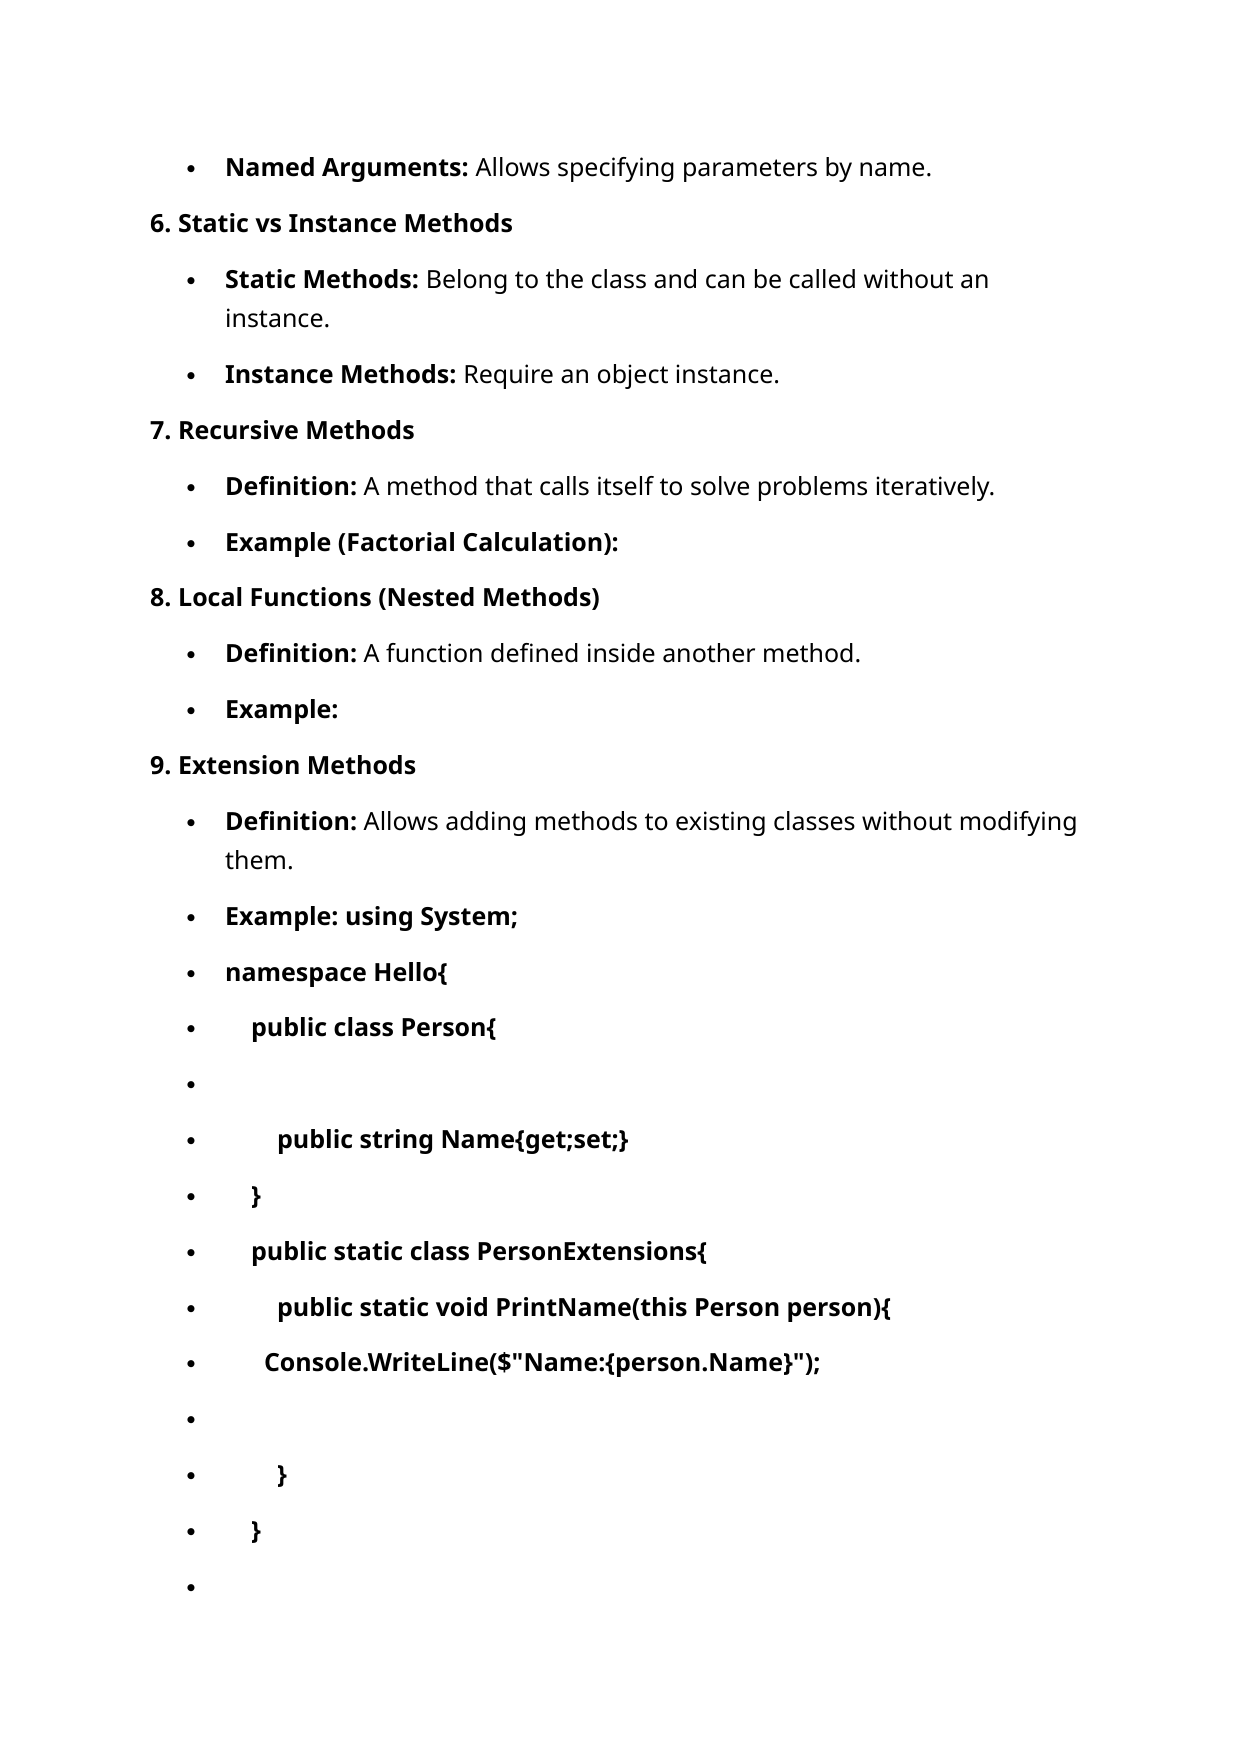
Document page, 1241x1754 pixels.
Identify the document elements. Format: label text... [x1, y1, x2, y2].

list Example (Factorial Calculation): [187, 524, 1090, 558]
text 8. Local Functions (Nested Methods) [150, 580, 1090, 614]
list public static void PrintName(this Person person){ [187, 1289, 1090, 1323]
list Example: [187, 692, 1090, 726]
list Named Arguments: Allows specifying parameters by name. [187, 150, 1090, 184]
list Static Methods: Belong to the class and can be called without an instance. [187, 262, 1090, 335]
list public class Person{ [187, 1010, 1090, 1044]
list Definition: A method that calls itself to solve problems iteratively. [187, 468, 1090, 502]
list Definition: A function defined inside another method. [187, 636, 1090, 670]
list Example: using System; [187, 898, 1090, 932]
list namespace Hello{ [187, 954, 1090, 988]
text 6. Static vs Instance Methods [150, 206, 1090, 240]
list } [187, 1512, 1090, 1547]
list Console.WriteLine($"Name:{person.Name}"); [187, 1345, 1090, 1379]
list Instance Methods: Require an object instance. [187, 357, 1090, 391]
list } [187, 1457, 1090, 1491]
text 9. Extension Methods [150, 747, 1090, 782]
list } [187, 1177, 1090, 1212]
list Definition: Allows adding methods to existing classes without modifying them. [187, 803, 1090, 877]
list public static class PersonExtensions{ [187, 1233, 1090, 1267]
list public string Name{get;set;} [187, 1122, 1090, 1156]
text 7. Recursive Methods [150, 412, 1090, 447]
